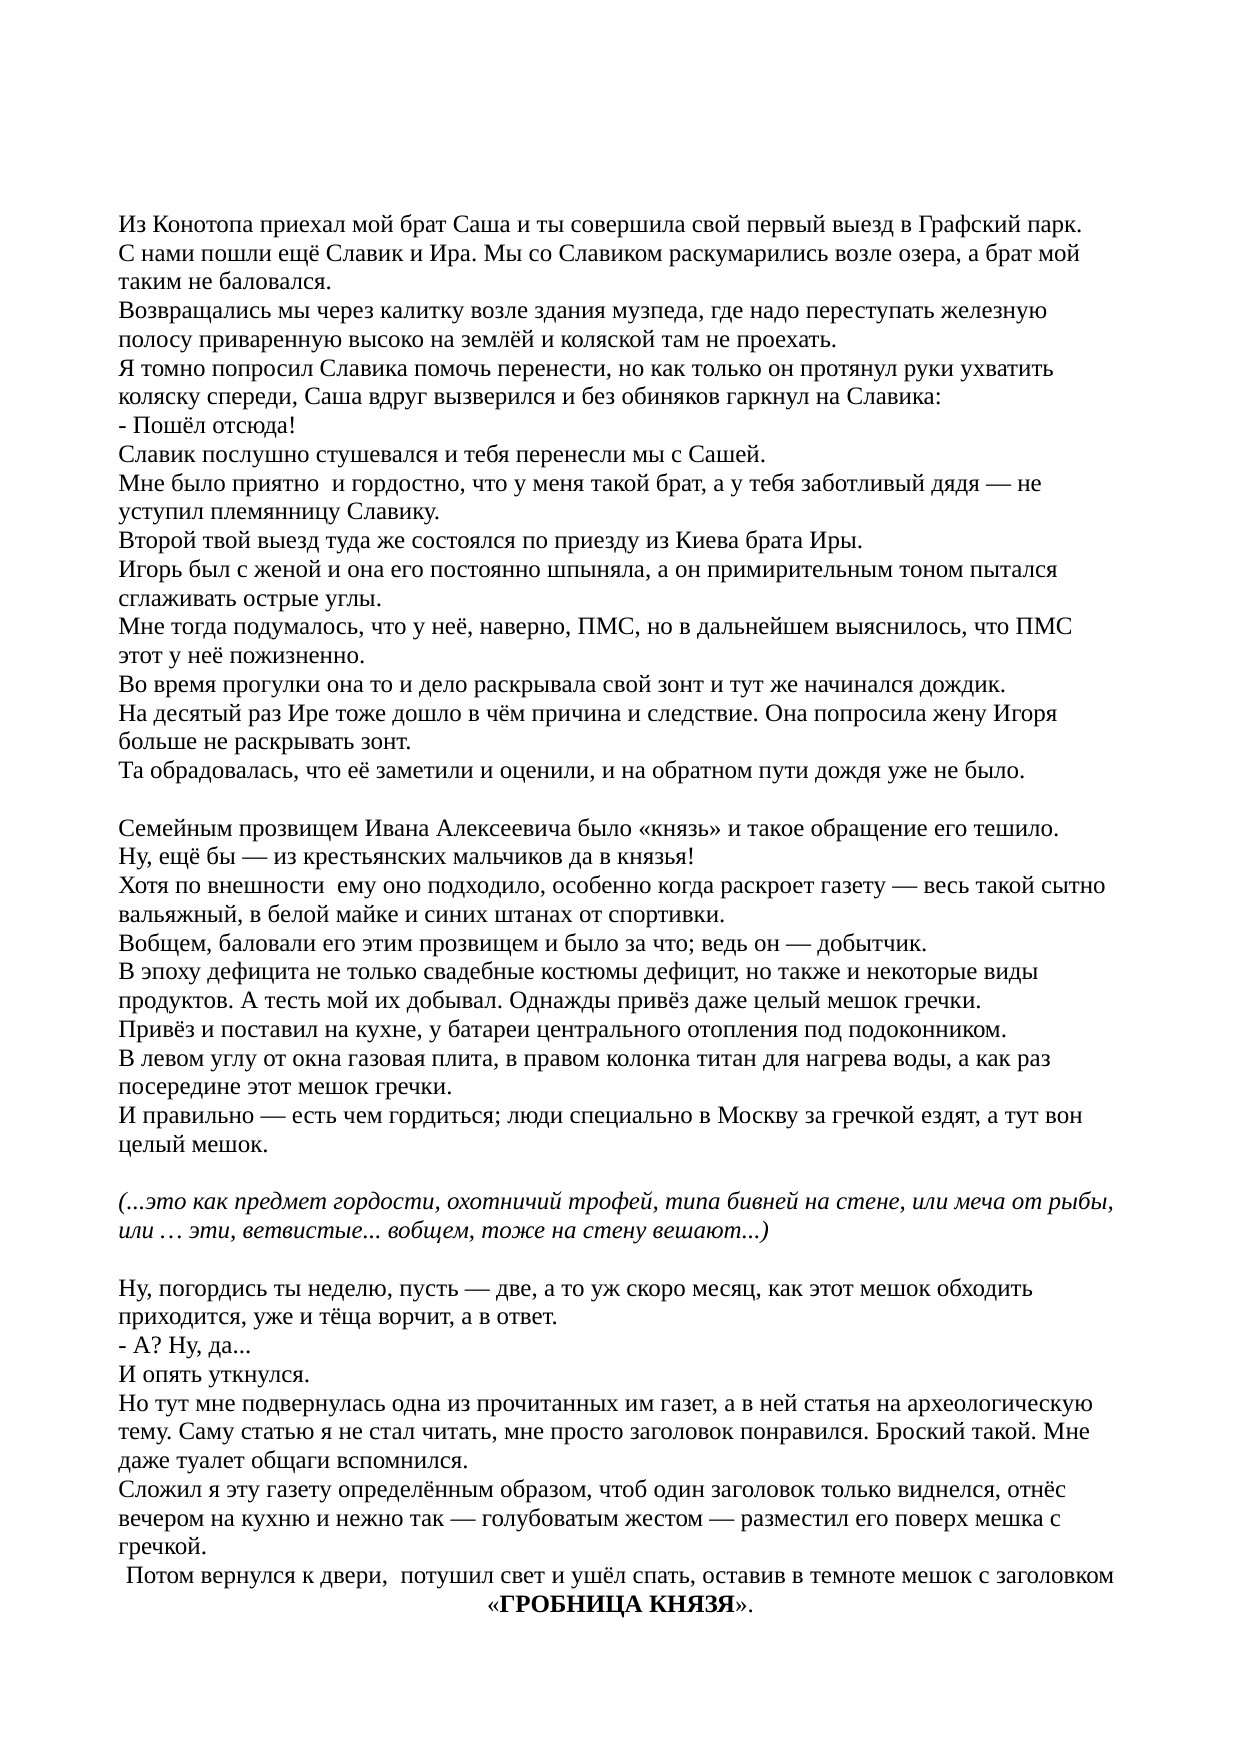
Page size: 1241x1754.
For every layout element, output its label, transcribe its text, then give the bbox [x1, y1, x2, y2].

text (...это как предмет гордости, охотничий трофей, типа бивней на стене, или меча от рыбы, или … эти, ветвистые... вобщем, тоже на стену вешают...) [118, 1186, 1122, 1244]
text Славик послушно стушевался и тебя перенесли мы с Сашей. [118, 439, 1122, 468]
text Сложил я эту газету определённым образом, чтоб один заголовок только виднелся, отнёс вечером на кухню и нежно так — голубоватым жестом — разместил его поверх мешка с гречкой. [118, 1474, 1122, 1560]
text Вобщем, баловали его этим прозвищем и было за что; ведь он — добытчик. [118, 928, 1122, 956]
text Та обрадовалась, что её заметили и оценили, и на обратном пути дождя уже не было. [118, 755, 1122, 784]
text Второй твой выезд туда же состоялся по приезду из Киева брата Иры. [118, 525, 1122, 554]
text В эпоху дефицита не только свадебные костюмы дефицит, но также и некоторые виды продуктов. А тесть мой их добывал. Однажды привёз даже целый мешок гречки. [118, 956, 1122, 1014]
text И правильно — есть чем гордиться; люди специально в Москву за гречкой ездят, а тут вон целый мешок. [118, 1100, 1122, 1158]
text Привёз и поставил на кухне, у батареи центрального отопления под подоконником. [118, 1014, 1122, 1043]
text Из Конотопа приехал мой брат Саша и ты совершила свой первый выезд в Графский парк. [118, 209, 1122, 238]
text Игорь был с женой и она его постоянно шпыняла, а он примирительным тоном пытался сглаживать острые углы. [118, 554, 1122, 611]
text Во время прогулки она то и дело раскрывала свой зонт и тут же начинался дождик. [118, 669, 1122, 698]
text Я томно попросил Славика помочь перенести, но как только он протянул руки ухватить коляску спереди, Саша вдруг вызверился и без обиняков гаркнул на Славика: [118, 353, 1122, 410]
text В левом углу от окна газовая плита, в правом колонка титан для нагрева воды, а как раз посередине этот мешок гречки. [118, 1043, 1122, 1100]
text С нами пошли ещё Славик и Ира. Мы со Славиком раскумарились возле озера, а брат мой таким не баловался. [118, 238, 1122, 295]
text Возвращались мы через калитку возле здания музпеда, где надо переступать железную полосу приваренную высоко на землёй и коляской там не проехать. [118, 295, 1122, 353]
text - Пошёл отсюда! [118, 410, 1122, 439]
text И опять уткнулся. [118, 1359, 1122, 1388]
text На десятый раз Ире тоже дошло в чём причина и следствие. Она попросила жену Игоря больше не раскрывать зонт. [118, 698, 1122, 755]
text Хотя по внешности ему оно подходило, особенно когда раскроет газету — весь такой сытно вальяжный, в белой майке и синих штанах от спортивки. [118, 870, 1122, 928]
text Но тут мне подвернулась одна из прочитанных им газет, а в ней статья на археологическую тему. Саму статью я не стал читать, мне просто заголовок понравился. Броский такой. Мне даже туалет общаги вспомнился. [118, 1388, 1122, 1474]
text Мне тогда подумалось, что у неё, наверно, ПМС, но в дальнейшем выяснилось, что ПМС этот у неё пожизненно. [118, 611, 1122, 669]
text Ну, погордись ты неделю, пусть — две, а то уж скоро месяц, как этот мешок обходить приходится, уже и тёща ворчит, а в ответ. [118, 1273, 1122, 1330]
text Ну, ещё бы — из крестьянских мальчиков да в князья! [118, 841, 1122, 870]
text Потом вернулся к двери, потушил свет и ушёл спать, оставив в темноте мешок с заголовком «ГРОБНИЦА КНЯЗЯ». [118, 1560, 1122, 1618]
text Мне было приятно и гордостно, что у меня такой брат, а у тебя заботливый дядя — не уступил племянницу Славику. [118, 468, 1122, 525]
text - А? Ну, да... [118, 1330, 1122, 1359]
text Семейным прозвищем Ивана Алексеевича было «князь» и такое обращение его тешило. [118, 813, 1122, 841]
